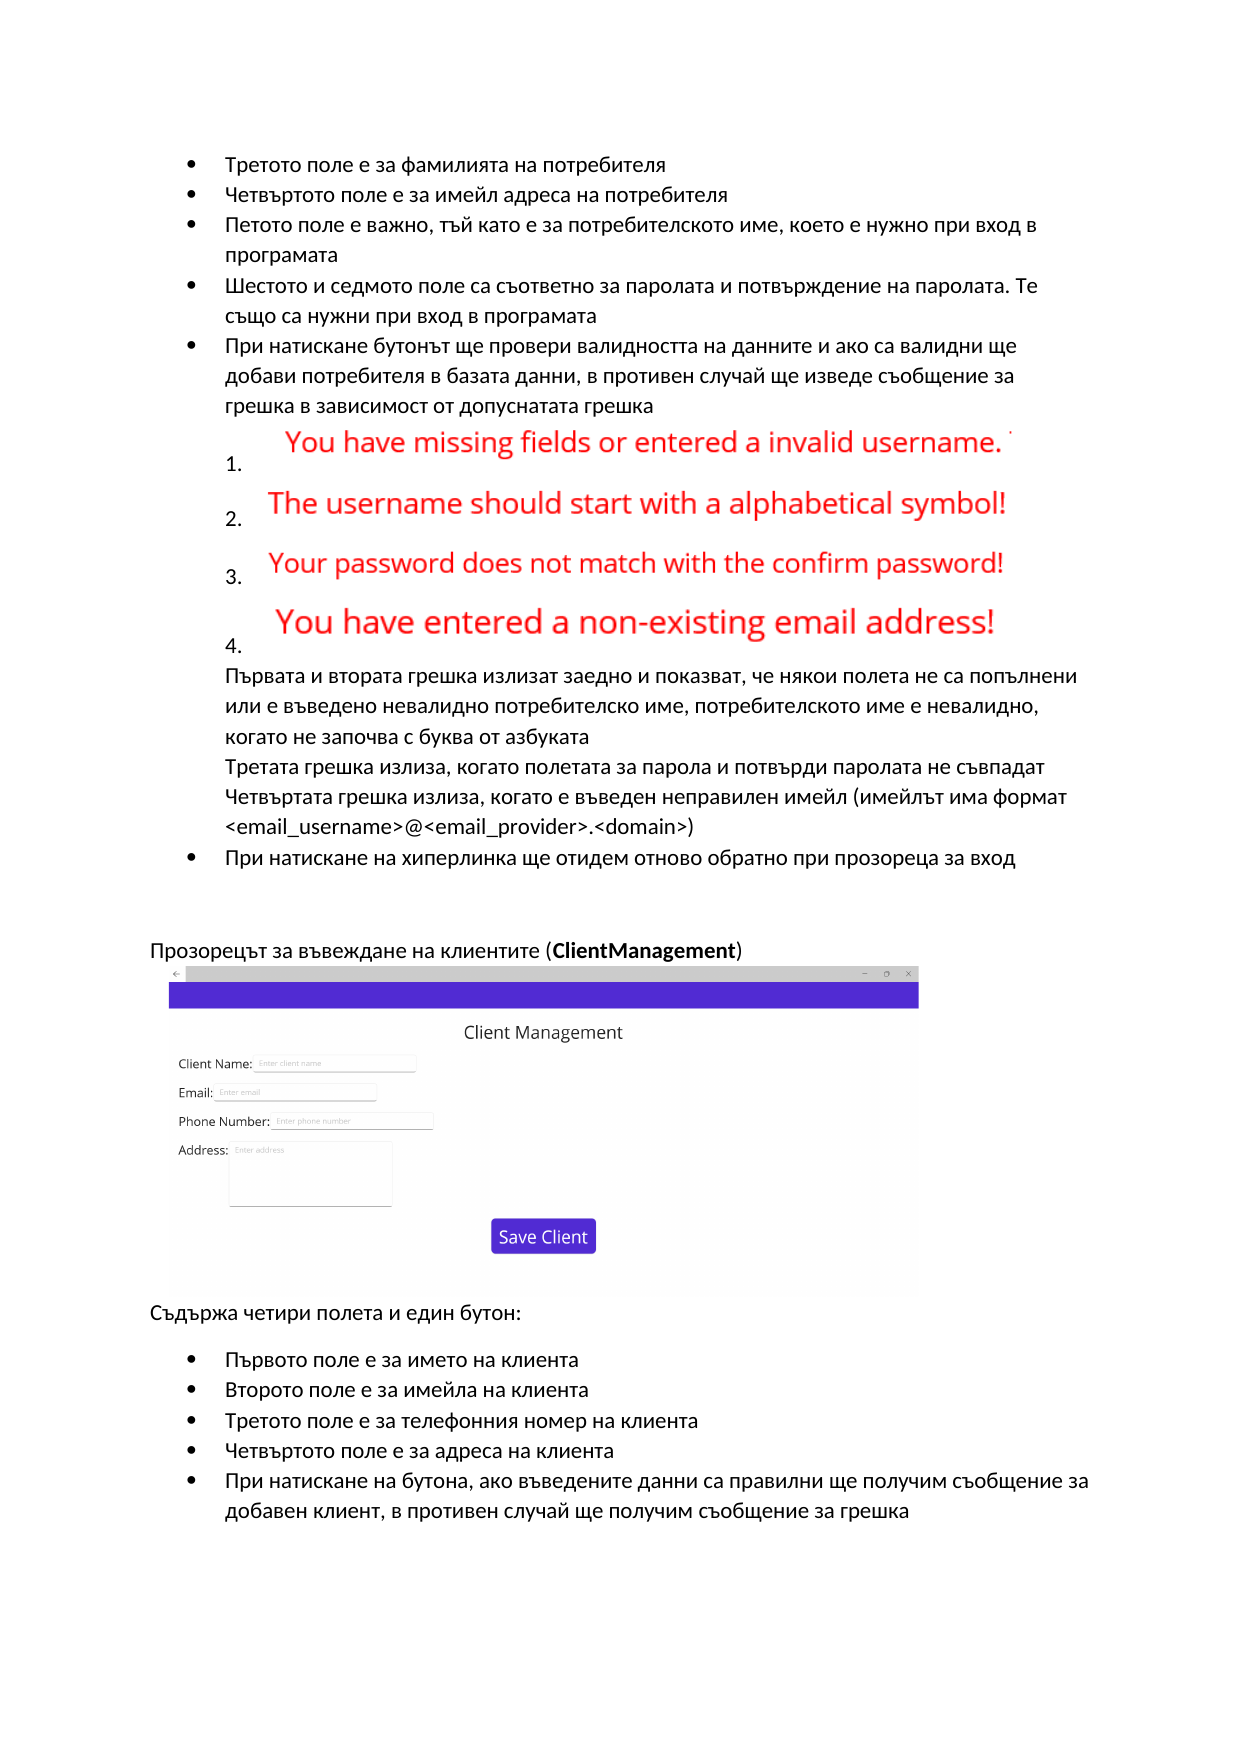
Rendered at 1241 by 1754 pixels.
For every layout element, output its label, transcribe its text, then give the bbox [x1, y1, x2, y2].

text Прозорецът за въвеждане на клиентите (ClientManagement) Съдържа четири полета и един бутон: [150, 936, 1090, 1326]
picture [261, 534, 1012, 585]
list При натискане на бутона, ако въведените данни са правилни ще получим съобщение за добавен клиент, в противен случай ще получим съобщение за грешка [187, 1466, 1090, 1524]
picture [168, 966, 919, 1297]
picture [261, 421, 1012, 472]
list При натискане на хиперлинка ще отидем отново обратно при прозореца за вход [187, 843, 1090, 871]
list Четвъртото поле е за адреса на клиента [187, 1436, 1090, 1464]
list При натискане бутонът ще провери валидността на данните и ако са валидни ще добави потребителя в базата данни, в противен случай ще изведе съобщение за грешка в зависимост от допуснатата грешка 1. 2. 3. 4. Първата и втората грешка излизат заедно и показват, че някои полета не са попълнени или е въведено невалидно потребителско име, потребителското име е невалидно, когато не започва с буква от азбуката Третата грешка излиза, когато полетата за парола и потвърди паролата не съвпадат Четвъртата грешка излиза, когато е въведен неправилен имейл (имейлът има формат <email_username>@<email_provider>.<domain>) [187, 331, 1090, 840]
list Първото поле е за името на клиента [187, 1345, 1090, 1373]
list Петото поле е важно, тъй като е за потребителското име, което е нужно при вход в програмата [187, 210, 1090, 269]
list Третото поле е за фамилията на потребителя [187, 150, 1090, 178]
picture [261, 592, 1012, 654]
list Шестото и седмото поле са съответно за паролата и потвърждение на паролата. Те също са нужни при вход в програмата [187, 271, 1090, 329]
list Четвъртото поле е за имейл адреса на потребителя [187, 180, 1090, 208]
list Третото поле е за телефонния номер на клиента [187, 1406, 1090, 1434]
list Второто поле е за имейла на клиента [187, 1376, 1090, 1403]
picture [261, 479, 1012, 527]
